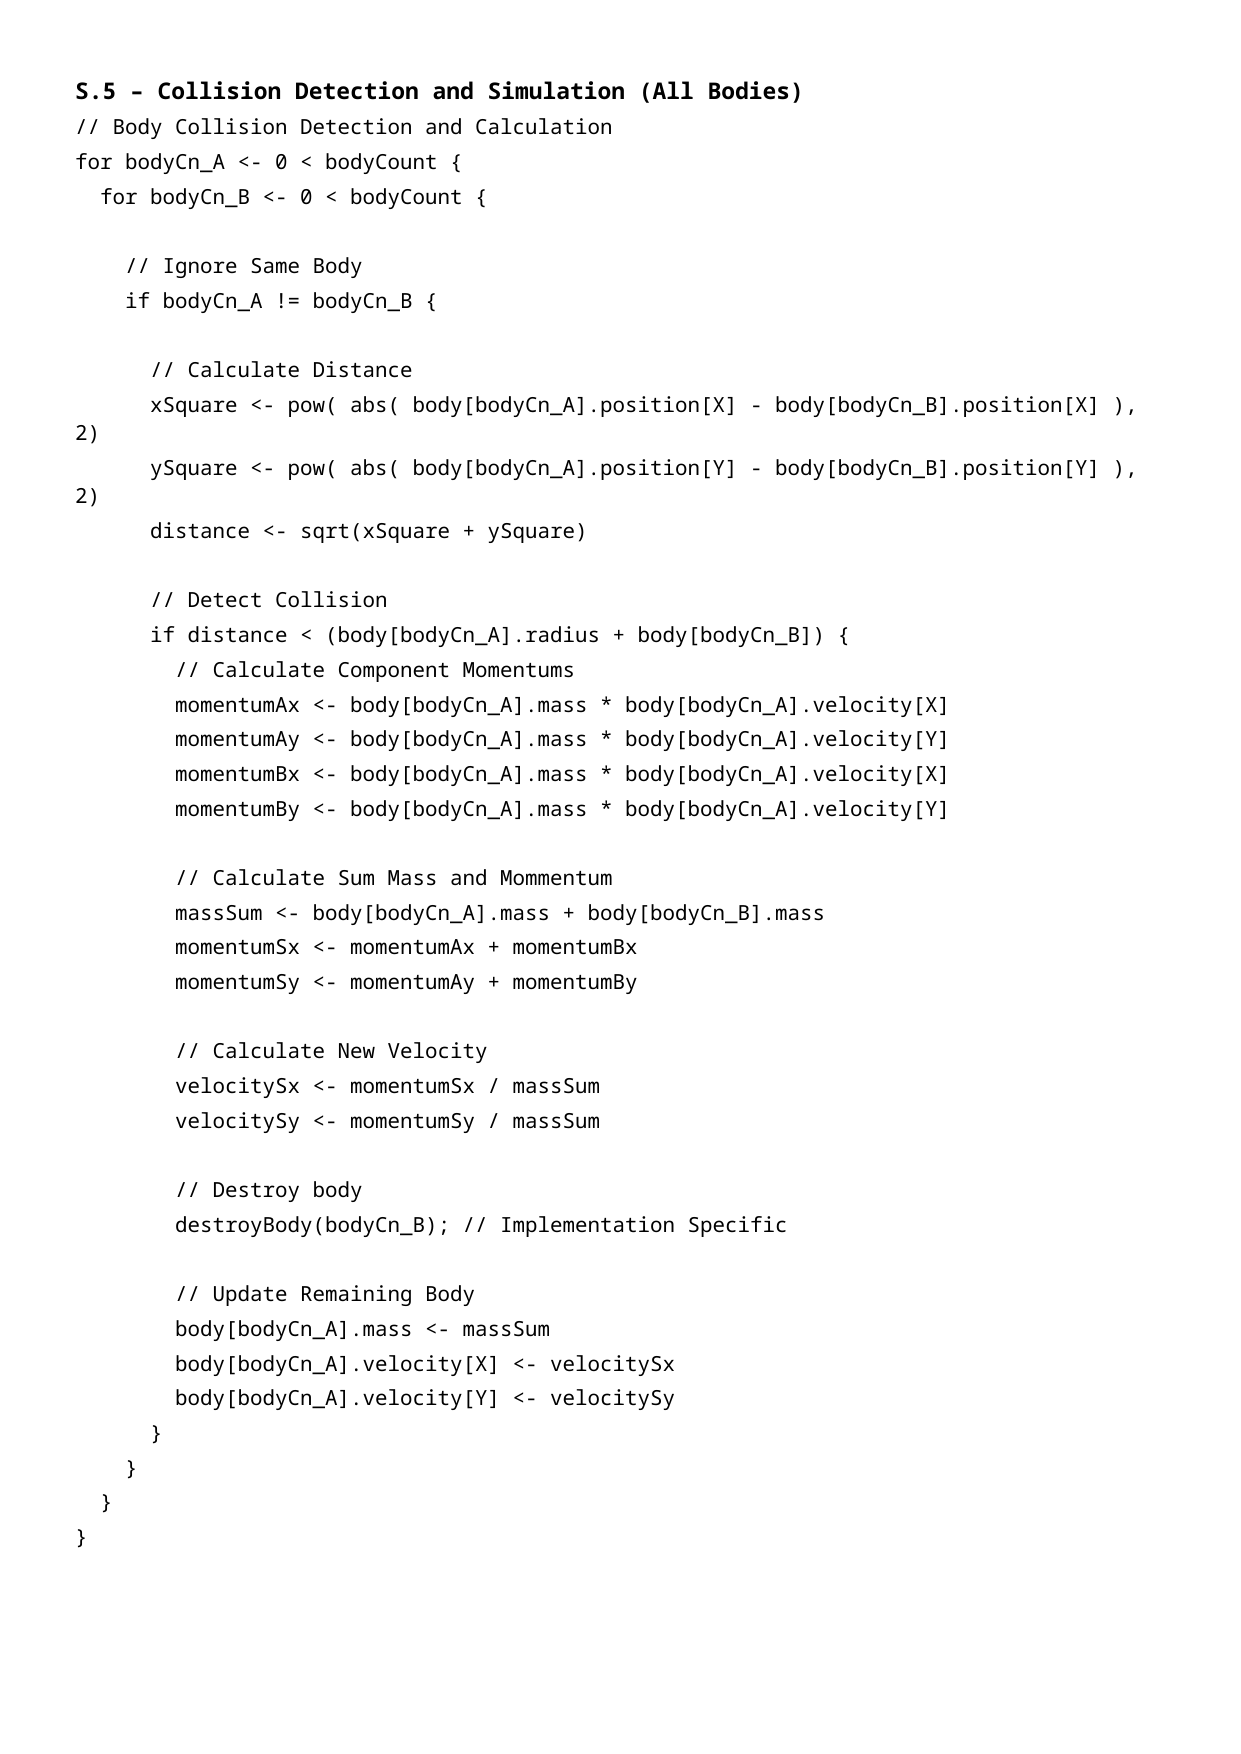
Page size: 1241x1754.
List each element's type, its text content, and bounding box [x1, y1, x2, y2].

text momentumAx <- body[bodyCn_A].mass * body[bodyCn_A].velocity[X] [75, 690, 1165, 718]
text } [75, 1453, 1165, 1481]
text // Calculate Sum Mass and Mommentum [75, 863, 1165, 892]
text } [75, 1522, 1165, 1551]
text if bodyCn_A != bodyCn_B { [75, 286, 1165, 314]
text xSquare <- pow( abs( body[bodyCn_A].position[X] - body[bodyCn_B].position[X] ), 2) [75, 390, 1165, 447]
text velocitySy <- momentumSy / massSum [75, 1106, 1165, 1134]
text // Detect Collision [75, 586, 1165, 614]
text body[bodyCn_A].velocity[Y] <- velocitySy [75, 1383, 1165, 1412]
text // Update Remaining Body [75, 1279, 1165, 1308]
text if distance < (body[bodyCn_A].radius + body[bodyCn_B]) { [75, 620, 1165, 649]
text } [75, 1418, 1165, 1447]
text momentumBy <- body[bodyCn_A].mass * body[bodyCn_A].velocity[Y] [75, 794, 1165, 822]
text momentumSy <- momentumAy + momentumBy [75, 967, 1165, 996]
text velocitySx <- momentumSx / massSum [75, 1071, 1165, 1100]
text // Calculate Distance [75, 355, 1165, 384]
text for bodyCn_B <- 0 < bodyCount { [75, 182, 1165, 210]
text S.5 – Collision Detection and Simulation (All Bodies) [75, 75, 1165, 106]
text // Calculate New Velocity [75, 1037, 1165, 1065]
text massSum <- body[bodyCn_A].mass + body[bodyCn_B].mass [75, 898, 1165, 926]
text momentumAy <- body[bodyCn_A].mass * body[bodyCn_A].velocity[Y] [75, 724, 1165, 753]
text // Ignore Same Body [75, 251, 1165, 280]
text destroyBody(bodyCn_B); // Implementation Specific [75, 1210, 1165, 1238]
text // Calculate Component Momentums [75, 655, 1165, 683]
text // Body Collision Detection and Calculation [75, 112, 1165, 141]
text body[bodyCn_A].mass <- massSum [75, 1314, 1165, 1342]
text ySquare <- pow( abs( body[bodyCn_A].position[Y] - body[bodyCn_B].position[Y] ), 2) [75, 453, 1165, 510]
text momentumBx <- body[bodyCn_A].mass * body[bodyCn_A].velocity[X] [75, 759, 1165, 787]
text distance <- sqrt(xSquare + ySquare) [75, 516, 1165, 545]
text for bodyCn_A <- 0 < bodyCount { [75, 147, 1165, 176]
text body[bodyCn_A].velocity[X] <- velocitySx [75, 1349, 1165, 1377]
text momentumSx <- momentumAx + momentumBx [75, 932, 1165, 961]
text } [75, 1487, 1165, 1516]
text // Destroy body [75, 1175, 1165, 1204]
